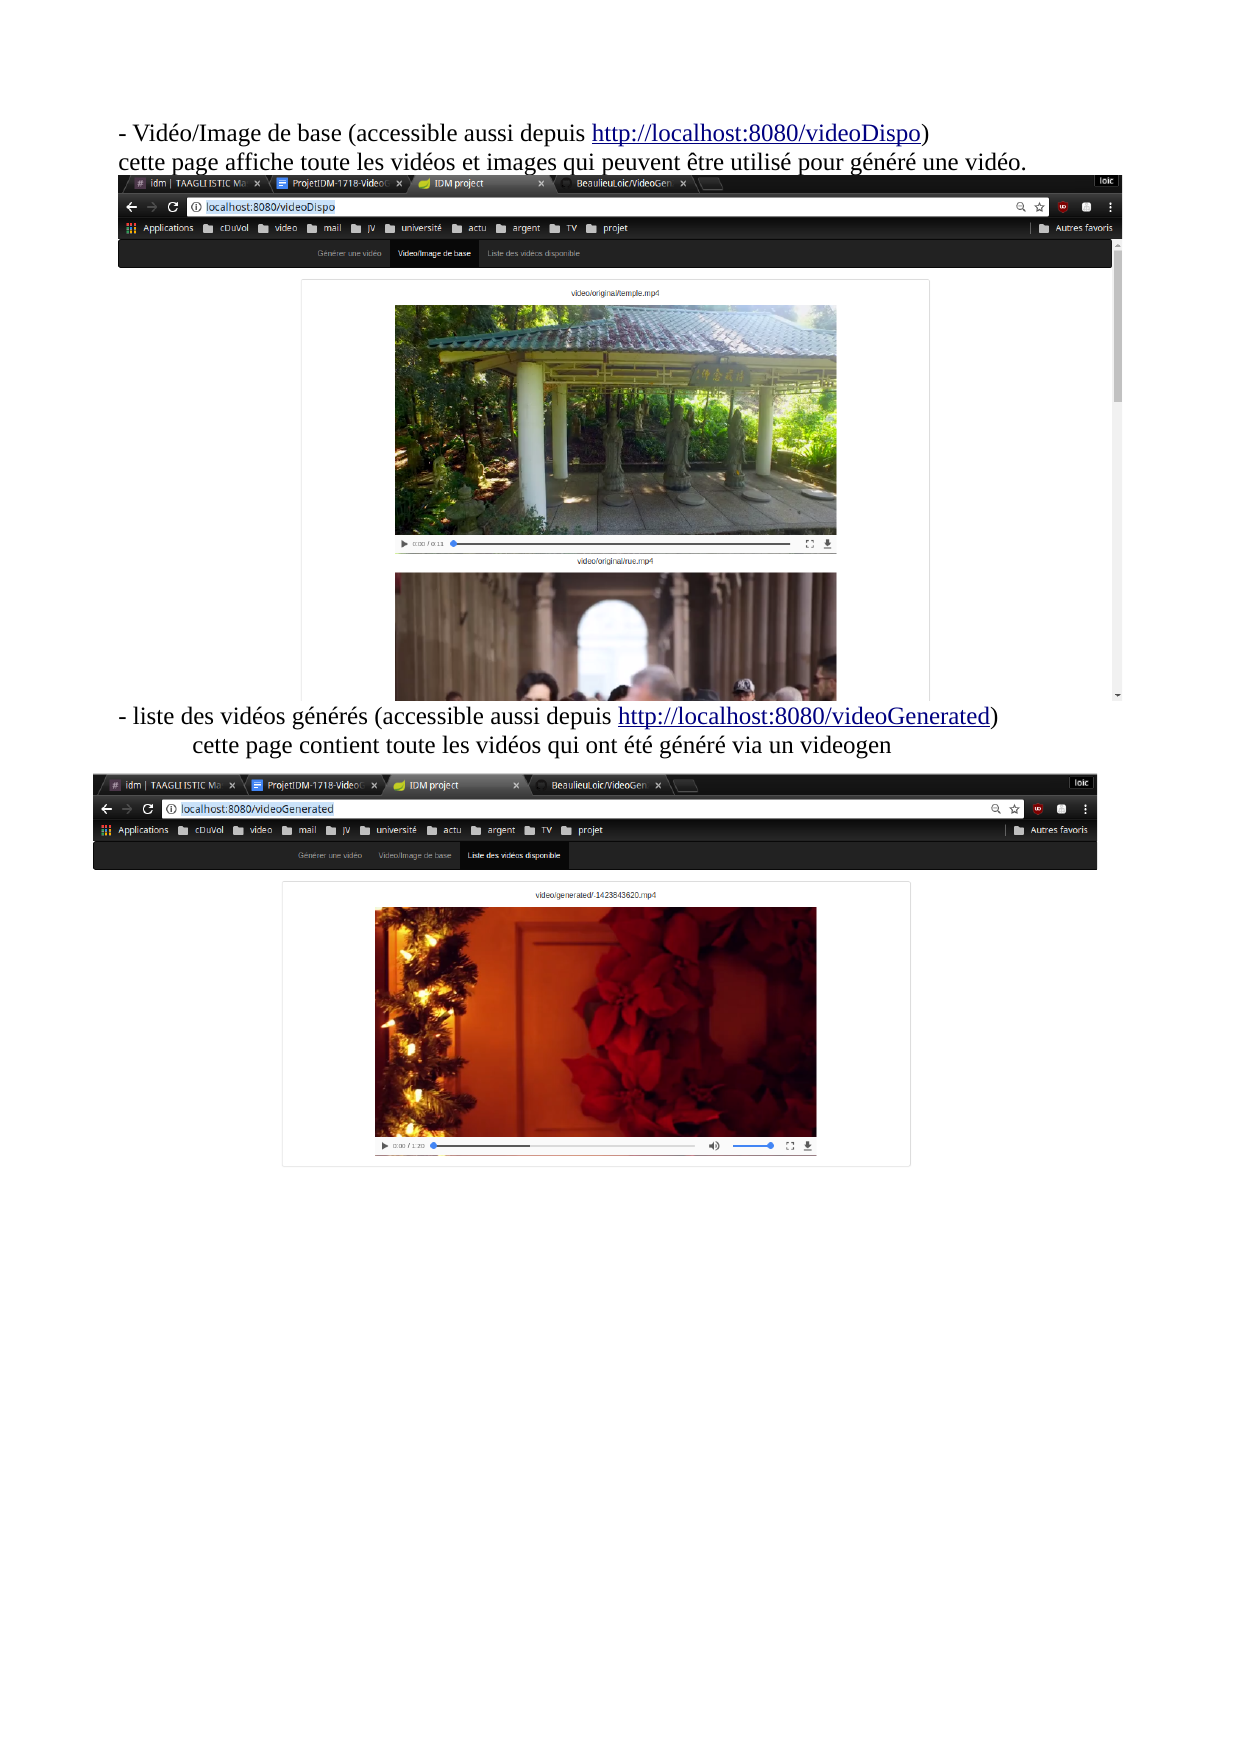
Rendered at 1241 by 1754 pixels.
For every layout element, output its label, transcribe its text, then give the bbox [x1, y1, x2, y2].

text - Vidéo/Image de base (accessible aussi depuis http://localhost:8080/videoDispo) [118, 118, 1122, 147]
picture [118, 175, 1123, 701]
picture [93, 773, 1098, 1179]
text cette page affiche toute les vidéos et images qui peuvent être utilisé pour généré une vidéo. [118, 147, 1122, 175]
text - liste des vidéos générés (accessible aussi depuis http://localhost:8080/videoGenerated) [118, 701, 1122, 730]
text cette page contient toute les vidéos qui ont été généré via un videogen [118, 730, 1122, 758]
